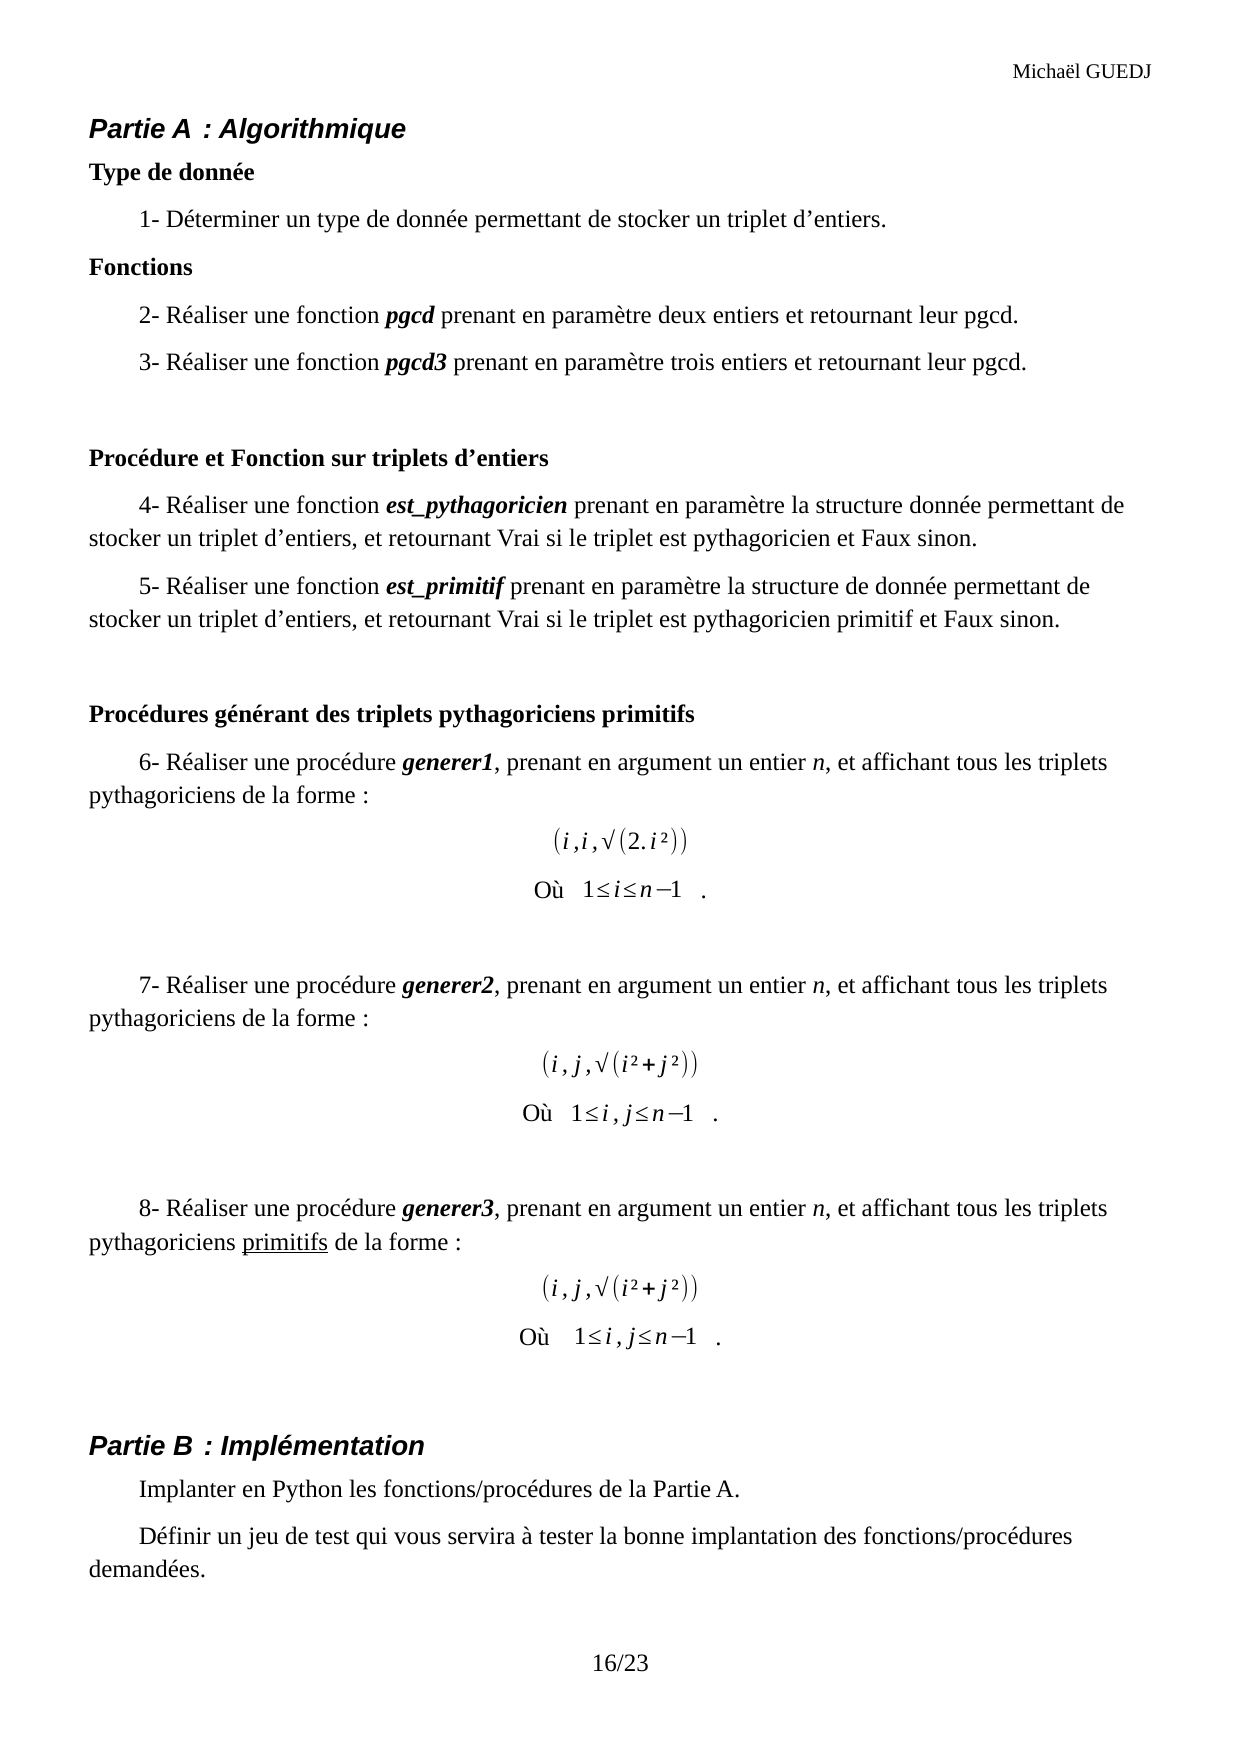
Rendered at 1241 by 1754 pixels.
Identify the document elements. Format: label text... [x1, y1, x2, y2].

text Où. [88, 1098, 1152, 1127]
text 7- Réaliser une procédure generer2, prenant en argument un entier n, et affichant tous les triplets pythagoriciens de la forme : [88, 970, 1152, 1032]
text Type de donnée [88, 157, 1152, 186]
text Définir un jeu de test qui vous servira à tester la bonne implantation des fonctions/procédures demandées. [88, 1521, 1152, 1583]
text Où . [88, 1322, 1152, 1351]
text Implanter en Python les fonctions/procédures de la Partie A. [88, 1474, 1152, 1503]
subtitle Partie A : Algorithmique [88, 113, 1152, 144]
text 1- Déterminer un type de donnée permettant de stocker un triplet d’entiers. [88, 204, 1152, 233]
text Où. [88, 875, 1152, 904]
text 4- Réaliser une fonction est_pythagoricien prenant en paramètre la structure donnée permettant de stocker un triplet d’entiers, et retournant Vrai si le triplet est pythagoricien et Faux sinon. [88, 490, 1152, 552]
text 5- Réaliser une fonction est_primitif prenant en paramètre la structure de donnée permettant de stocker un triplet d’entiers, et retournant Vrai si le triplet est pythagoricien primitif et Faux sinon. [88, 571, 1152, 633]
text Fonctions [88, 252, 1152, 281]
subtitle Partie B : Implémentation [88, 1429, 1152, 1461]
text Procédures générant des triplets pythagoriciens primitifs [88, 699, 1152, 728]
text Procédure et Fonction sur triplets d’entiers [88, 443, 1152, 471]
text 6- Réaliser une procédure generer1, prenant en argument un entier n, et affichant tous les triplets pythagoriciens de la forme : [88, 747, 1152, 808]
text 8- Réaliser une procédure generer3, prenant en argument un entier n, et affichant tous les triplets pythagoriciens primitifs de la forme : [88, 1193, 1152, 1255]
text 2- Réaliser une fonction pgcd prenant en paramètre deux entiers et retournant leur pgcd. [88, 300, 1152, 328]
text 3- Réaliser une fonction pgcd3 prenant en paramètre trois entiers et retournant leur pgcd. [88, 347, 1152, 376]
